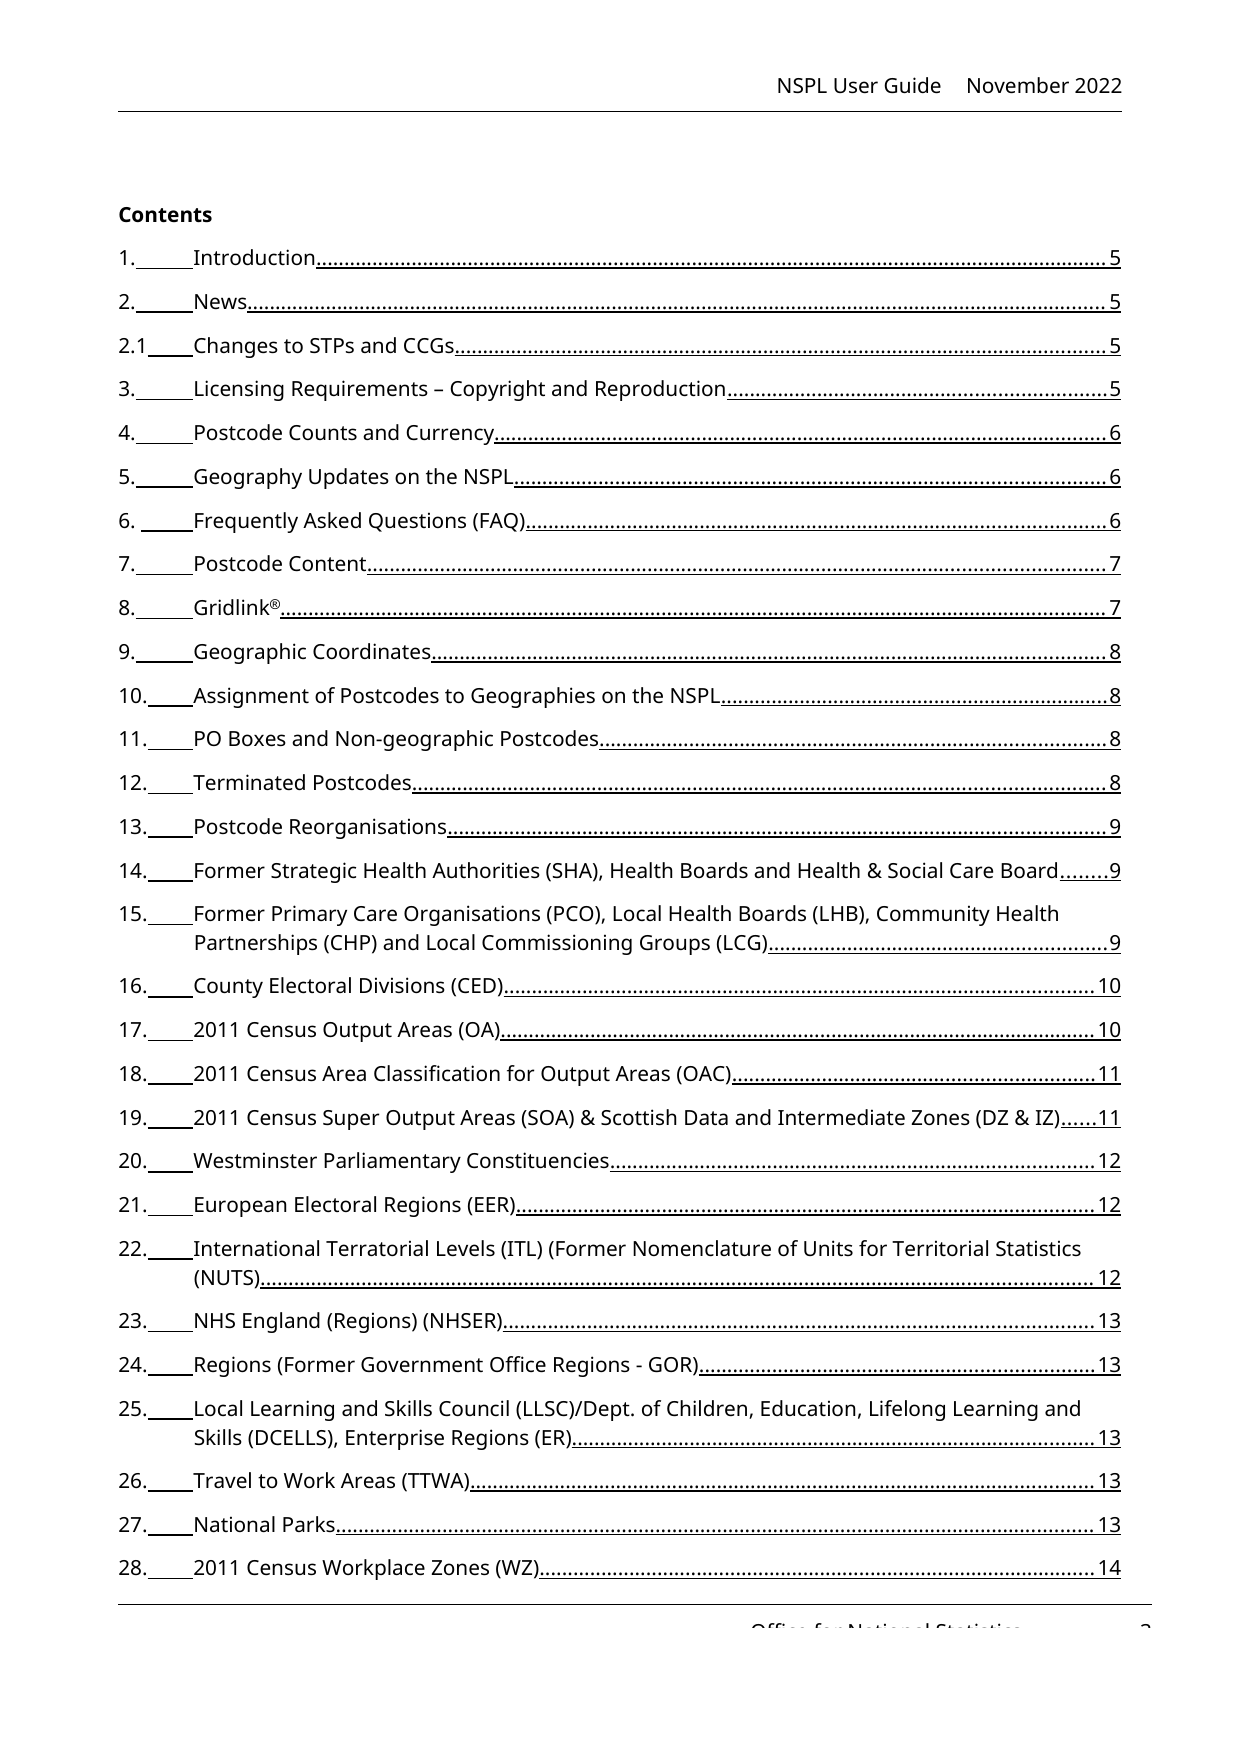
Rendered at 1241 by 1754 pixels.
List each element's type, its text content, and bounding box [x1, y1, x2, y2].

text 8. Gridlink 7 [118, 591, 1122, 622]
text 28. 2011 Census Workplace Zones (WZ) 14 [118, 1551, 1122, 1583]
text 23. NHS England (Regions) (NHSER) 13 [118, 1304, 1122, 1335]
text 10. Assignment of Postcodes to Geographies on the NSPL 8 [118, 678, 1122, 710]
text 5. Geography Updates on the NSPL 6 [118, 460, 1122, 491]
text 6. Frequently Asked Questions (FAQ) 6 [118, 503, 1122, 535]
text 13. Postcode Reorganisations 9 [118, 810, 1122, 841]
text 9. Geographic Coordinates 8 [118, 635, 1122, 666]
text 16. County Electoral Divisions (CED) 10 [118, 969, 1122, 1001]
text 20. Westminster Parliamentary Constituencies 12 [118, 1144, 1122, 1176]
text 24. Regions (Former Government Office Regions - GOR) 13 [118, 1348, 1122, 1379]
text 14. Former Strategic Health Authorities (SHA), Health Boards and Health & Social Care Board 9 [118, 853, 1122, 885]
text 26. Travel to Work Areas (TTWA) 13 [118, 1464, 1122, 1495]
text 17. 2011 Census Output Areas (OA) 10 [118, 1013, 1122, 1044]
text Contents [118, 200, 1122, 228]
text 22. International Terratorial Levels (ITL) (Former Nomenclature of Units for Territorial Statistics (NUTS) 12 [118, 1232, 1122, 1292]
text 11. PO Boxes and Non-geographic Postcodes 8 [118, 722, 1122, 753]
text 2. News 5 [118, 285, 1122, 316]
text 1. Introduction 5 [118, 241, 1122, 272]
text 25. Local Learning and Skills Council (LLSC)/Dept. of Children, Education, Lifelong Learning and Skills (DCELLS), Enterprise Regions (ER) 13 [118, 1392, 1122, 1451]
text 19. 2011 Census Super Output Areas (SOA) & Scottish Data and Intermediate Zones (DZ & IZ) 11 [118, 1101, 1122, 1132]
text 27. National Parks 13 [118, 1508, 1122, 1539]
text 4. Postcode Counts and Currency 6 [118, 416, 1122, 447]
text 21. European Electoral Regions (EER) 12 [118, 1188, 1122, 1219]
text 12. Terminated Postcodes 8 [118, 766, 1122, 797]
text 15. Former Primary Care Organisations (PCO), Local Health Boards (LHB), Community Health Partnerships (CHP) and Local Commissioning Groups (LCG) 9 [118, 897, 1122, 957]
text 2.1 Changes to STPs and CCGs 5 [118, 328, 1122, 360]
text 18. 2011 Census Area Classification for Output Areas (OAC) 11 [118, 1057, 1122, 1088]
text 7. Postcode Content 7 [118, 547, 1122, 578]
text 3. Licensing Requirements – Copyright and Reproduction 5 [118, 372, 1122, 403]
